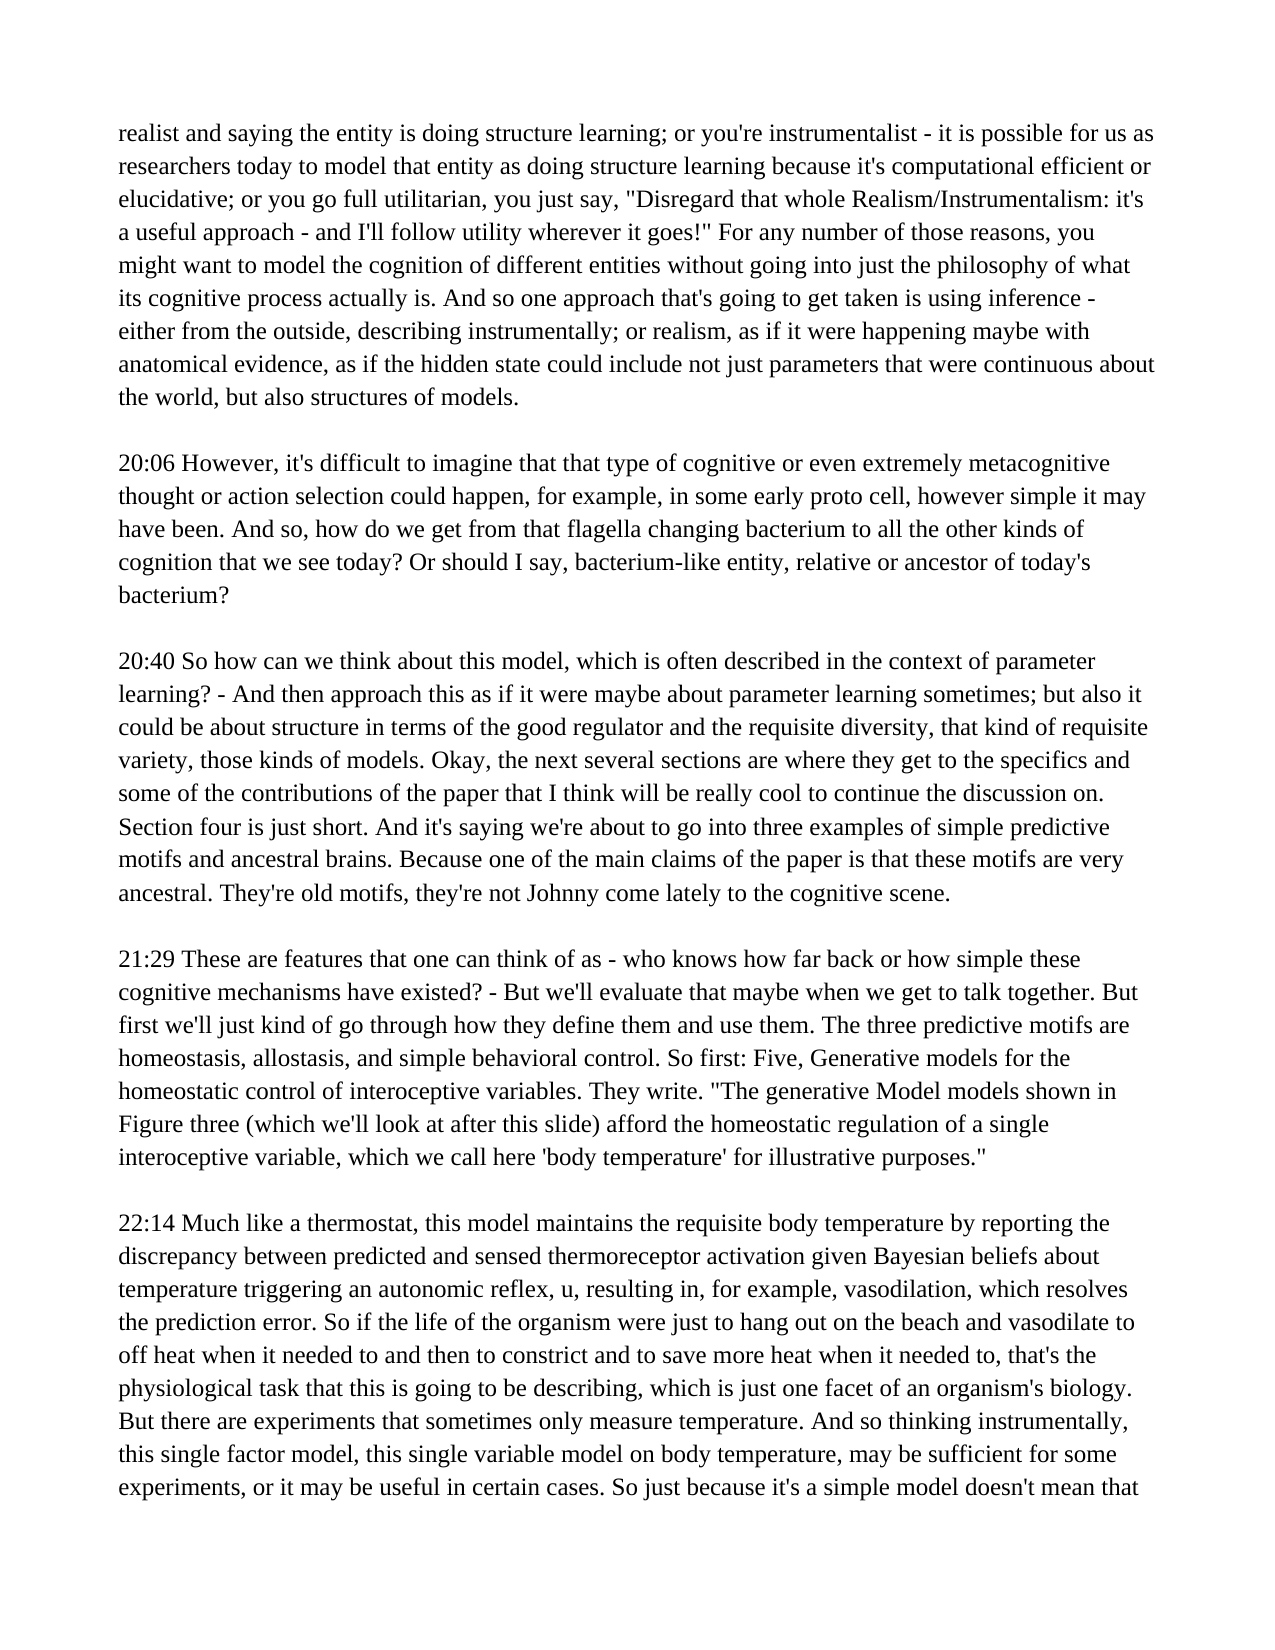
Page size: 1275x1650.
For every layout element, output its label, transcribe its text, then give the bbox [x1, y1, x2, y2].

text realist and saying the entity is doing structure learning; or you're instrumentalist - it is possible for us as researchers today to model that entity as doing structure learning because it's computational efficient or elucidative; or you go full utilitarian, you just say, "Disregard that whole Realism/Instrumentalism: it's a useful approach - and I'll follow utility wherever it goes!" For any number of those reasons, you might want to model the cognition of different entities without going into just the philosophy of what its cognitive process actually is. And so one approach that's going to get taken is using inference - either from the outside, describing instrumentally; or realism, as if it were happening maybe with anatomical evidence, as if the hidden state could include not just parameters that were continuous about the world, but also structures of models. 20:06 However, it's difficult to imagine that that type of cognitive or even extremely metacognitive thought or action selection could happen, for example, in some early proto cell, however simple it may have been. And so, how do we get from that flagella changing bacterium to all the other kinds of cognition that we see today? Or should I say, bacterium-like entity, relative or ancestor of today's bacterium? 20:40 So how can we think about this model, which is often described in the context of parameter learning? - And then approach this as if it were maybe about parameter learning sometimes; but also it could be about structure in terms of the good regulator and the requisite diversity, that kind of requisite variety, those kinds of models. Okay, the next several sections are where they get to the specifics and some of the contributions of the paper that I think will be really cool to continue the discussion on. Section four is just short. And it's saying we're about to go into three examples of simple predictive motifs and ancestral brains. Because one of the main claims of the paper is that these motifs are very ancestral. They're old motifs, they're not Johnny come lately to the cognitive scene. 21:29 These are features that one can think of as - who knows how far back or how simple these cognitive mechanisms have existed? - But we'll evaluate that maybe when we get to talk together. But first we'll just kind of go through how they define them and use them. The three predictive motifs are homeostasis, allostasis, and simple behavioral control. So first: Five, Generative models for the homeostatic control of interoceptive variables. They write. "The generative Model models shown in Figure three (which we'll look at after this slide) afford the homeostatic regulation of a single interoceptive variable, which we call here 'body temperature' for illustrative purposes." 22:14 Much like a thermostat, this model maintains the requisite body temperature by reporting the discrepancy between predicted and sensed thermoreceptor activation given Bayesian beliefs about temperature triggering an autonomic reflex, u, resulting in, for example, vasodilation, which resolves the prediction error. So if the life of the organism were just to hang out on the beach and vasodilate to off heat when it needed to and then to constrict and to save more heat when it needed to, that's the physiological task that this is going to be describing, which is just one facet of an organism's biology. But there are experiments that sometimes only measure temperature. And so thinking instrumentally, this single factor model, this single variable model on body temperature, may be sufficient for some experiments, or it may be useful in certain cases. So just because it's a simple model doesn't mean that [118, 118, 1157, 1501]
